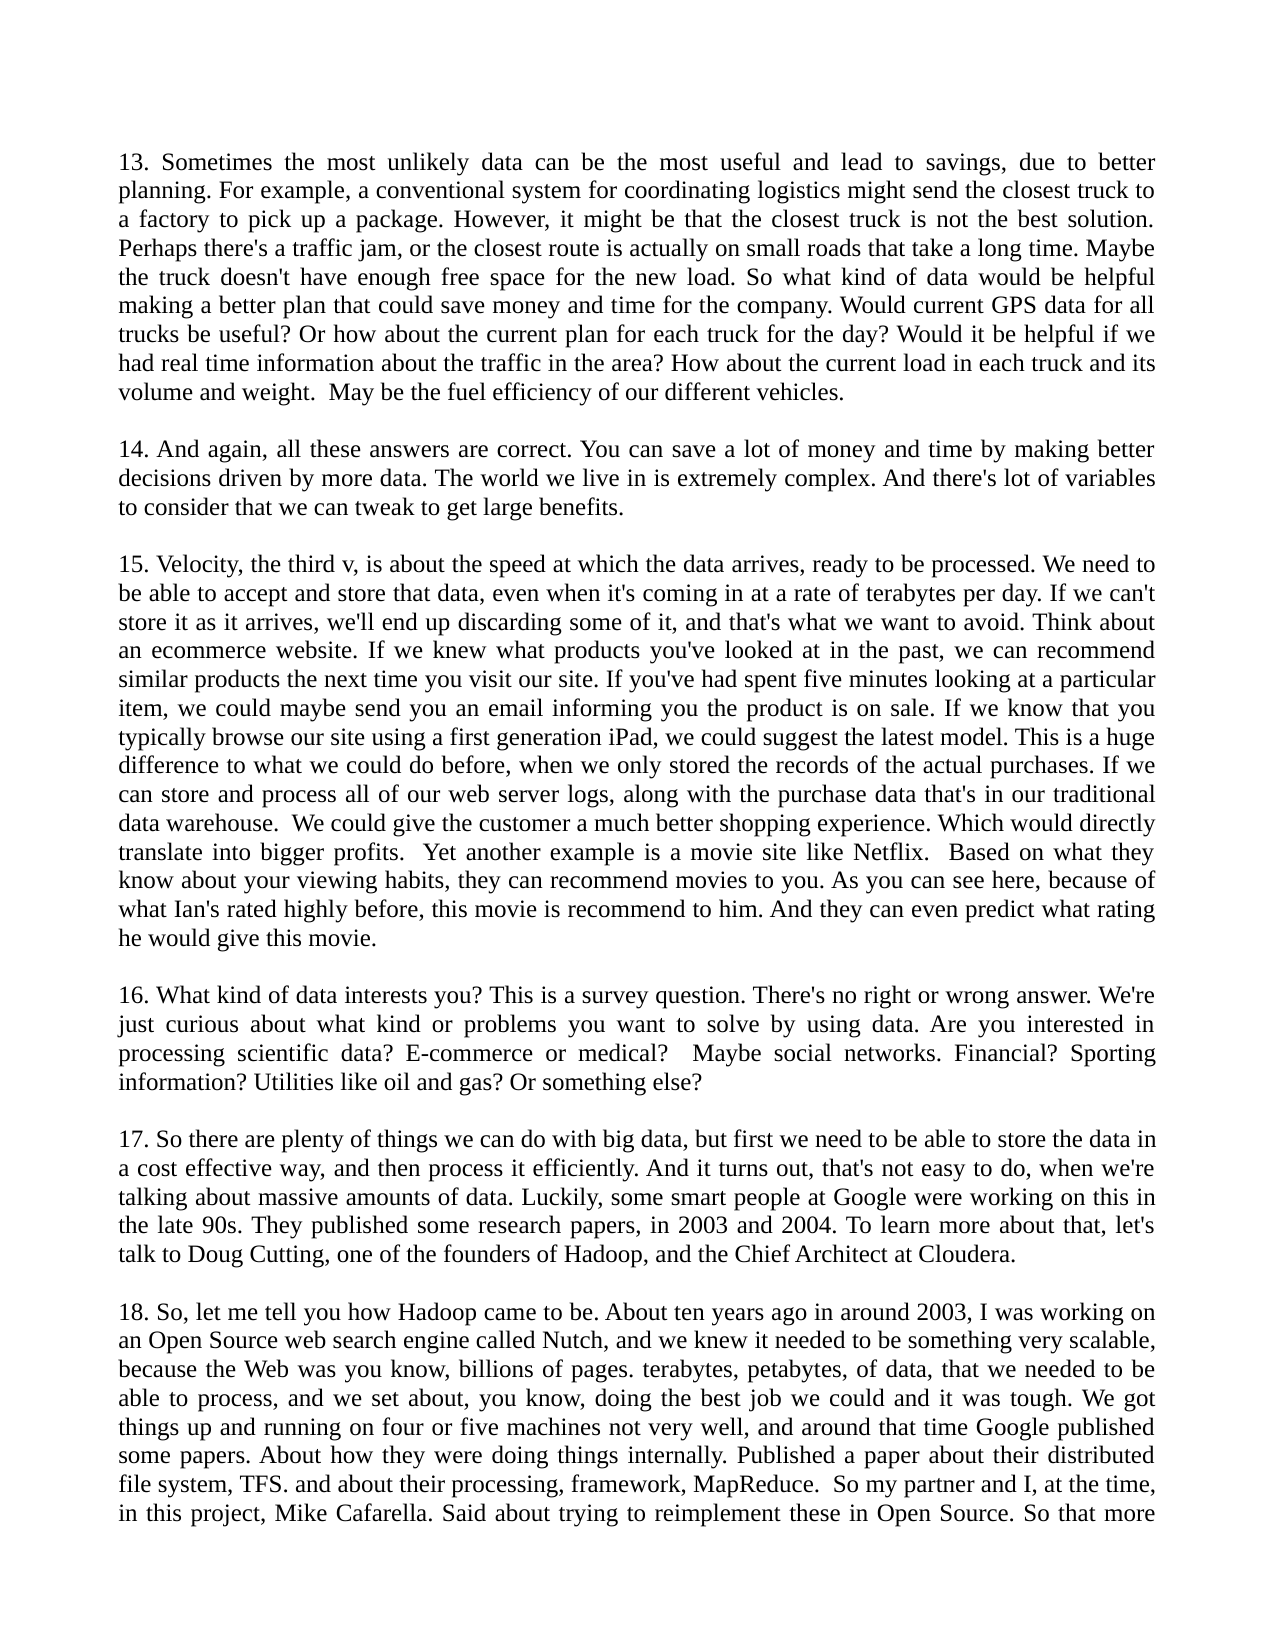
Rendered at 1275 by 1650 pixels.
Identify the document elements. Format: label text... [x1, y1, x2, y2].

text 15. Velocity, the third v, is about the speed at which the data arrives, ready to be processed. We need to be able to accept and store that data, even when it's coming in at a rate of terabytes per day. If we can't store it as it arrives, we'll end up discarding some of it, and that's what we want to avoid. Think about an ecommerce website. If we knew what products you've looked at in the past, we can recommend similar products the next time you visit our site. If you've had spent five minutes looking at a particular item, we could maybe send you an email informing you the product is on sale. If we know that you typically browse our site using a first generation iPad, we could suggest the latest model. This is a huge difference to what we could do before, when we only stored the records of the actual purchases. If we can store and process all of our web server logs, along with the purchase data that's in our traditional data warehouse. We could give the customer a much better shopping experience. Which would directly translate into bigger profits. Yet another example is a movie site like Netflix. Based on what they know about your viewing habits, they can recommend movies to you. As you can see here, because of what Ian's rated highly before, this movie is recommend to him. And they can even predict what rating he would give this movie. [118, 549, 1157, 952]
text 17. So there are plenty of things we can do with big data, but first we need to be able to store the data in a cost effective way, and then process it efficiently. And it turns out, that's not easy to do, when we're talking about massive amounts of data. Luckily, some smart people at Google were working on this in the late 90s. They published some research papers, in 2003 and 2004. To learn more about that, let's talk to Doug Cutting, one of the founders of Hadoop, and the Chief Architect at Cloudera. [118, 1124, 1157, 1268]
text 18. So, let me tell you how Hadoop came to be. About ten years ago in around 2003, I was working on an Open Source web search engine called Nutch, and we knew it needed to be something very scalable, because the Web was you know, billions of pages. terabytes, petabytes, of data, that we needed to be able to process, and we set about, you know, doing the best job we could and it was tough. We got things up and running on four or five machines not very well, and around that time Google published some papers. About how they were doing things internally. Published a paper about their distributed file system, TFS. and about their processing, framework, MapReduce. So my partner and I, at the time, in this project, Mike Cafarella. Said about trying to reimplement these in Open Source. So that more [118, 1297, 1157, 1527]
text 13. Sometimes the most unlikely data can be the most useful and lead to savings, due to better planning. For example, a conventional system for coordinating logistics might send the closest truck to a factory to pick up a package. However, it might be that the closest truck is not the best solution. Perhaps there's a traffic jam, or the closest route is actually on small roads that take a long time. Maybe the truck doesn't have enough free space for the new load. So what kind of data would be helpful making a better plan that could save money and time for the company. Would current GPS data for all trucks be useful? Or how about the current plan for each truck for the day? Would it be helpful if we had real time information about the traffic in the area? How about the current load in each truck and its volume and weight. May be the fuel efficiency of our different vehicles. [118, 147, 1157, 406]
text 14. And again, all these answers are correct. You can save a lot of money and time by making better decisions driven by more data. The world we live in is extremely complex. And there's lot of variables to consider that we can tweak to get large benefits. [118, 434, 1157, 521]
text 16. What kind of data interests you? This is a survey question. There's no right or wrong answer. We're just curious about what kind or problems you want to solve by using data. Are you interested in processing scientific data? E-commerce or medical? Maybe social networks. Financial? Sporting information? Utilities like oil and gas? Or something else? [118, 981, 1157, 1096]
